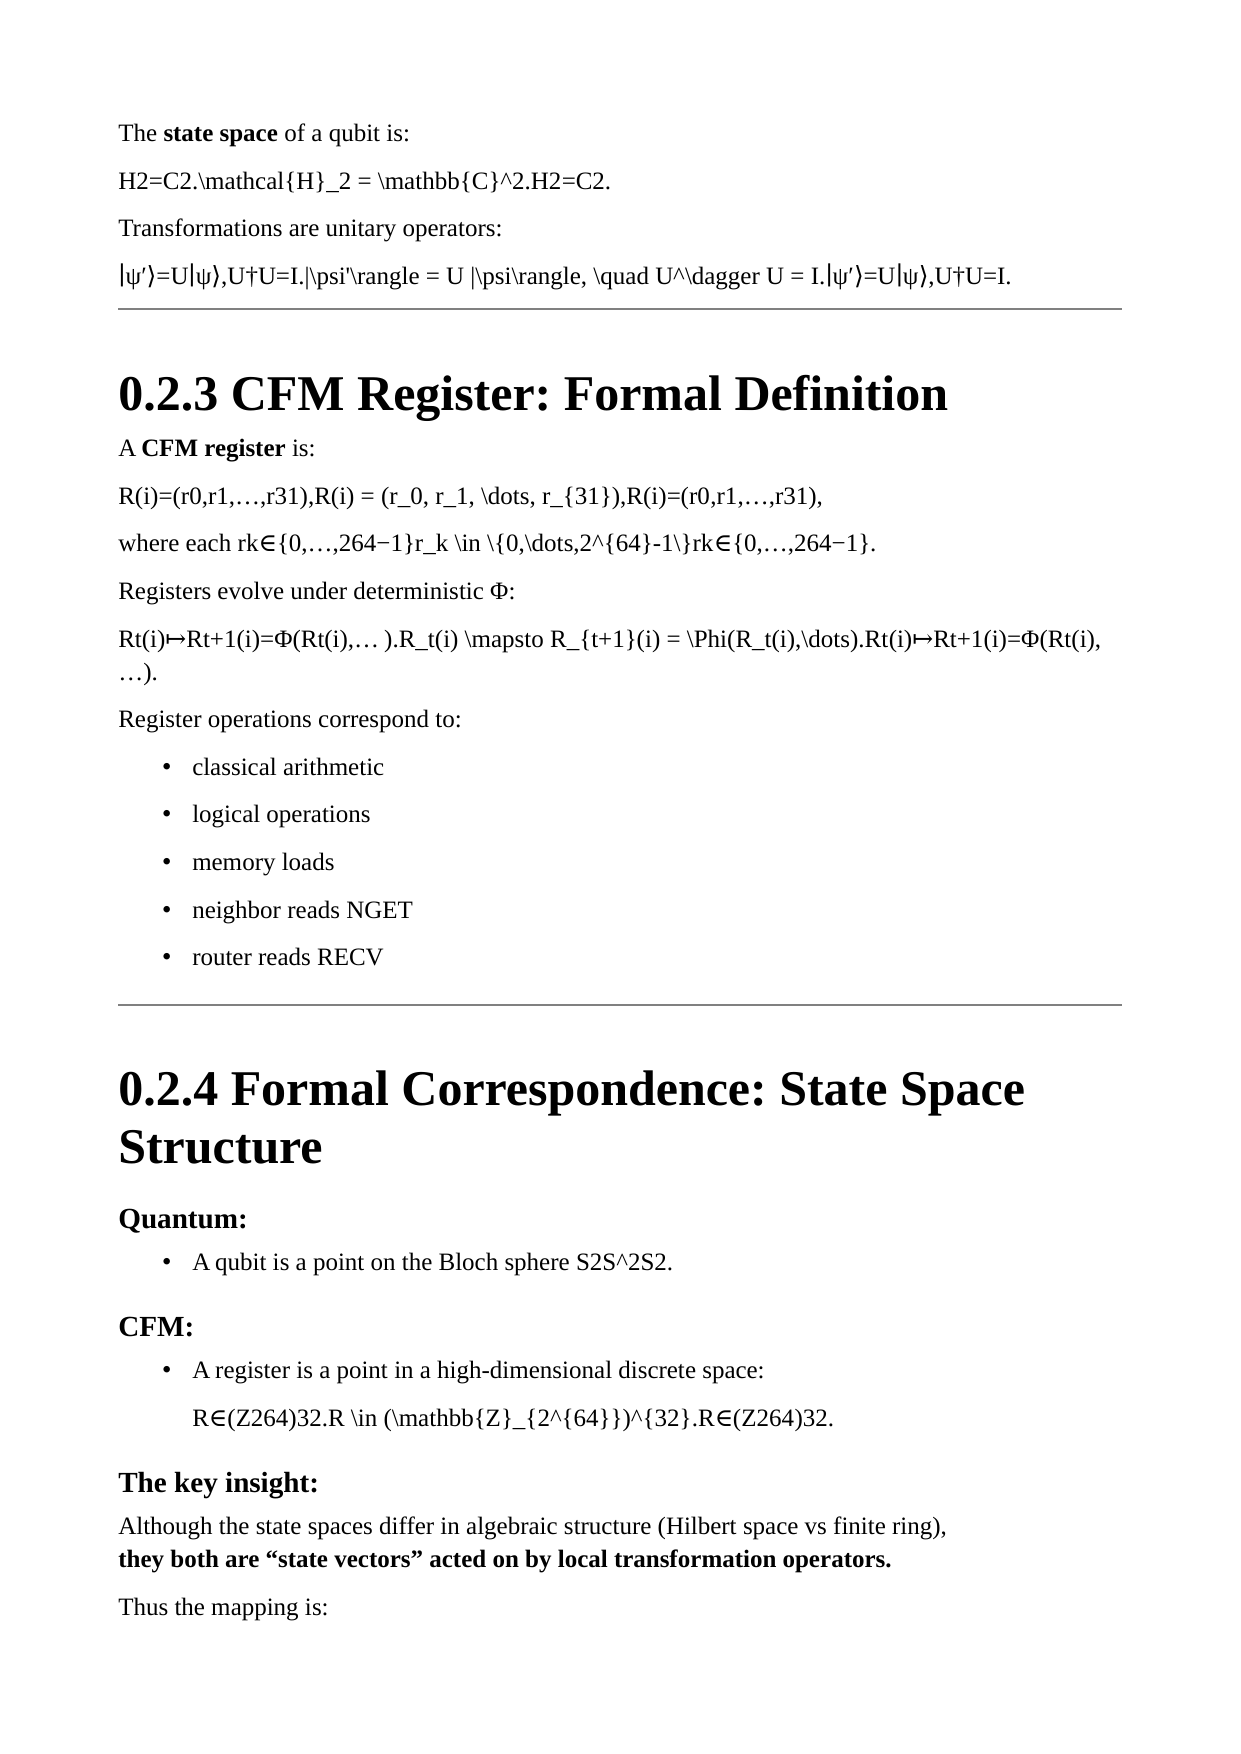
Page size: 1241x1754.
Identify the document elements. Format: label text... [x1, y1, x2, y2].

text Rt(i)↦Rt+1(i)=Φ(Rt(i),… ).R_t(i) \mapsto R_{t+1}(i) = \Phi(R_t(i),\dots).Rt​(i)↦Rt+1​(i)=Φ(Rt​(i),…). [118, 624, 1122, 685]
list router reads RECV [162, 942, 1122, 971]
text A CFM register is: [118, 433, 1122, 462]
subtitle The key insight: [118, 1465, 1122, 1499]
text The state space of a qubit is: [118, 118, 1122, 147]
list R∈(Z264)32.R \in (\mathbb{Z}_{2^{64}})^{32}.R∈(Z264​)32. [162, 1403, 1122, 1432]
text Although the state spaces differ in algebraic structure (Hilbert space vs finite ring), they both are “state vectors” acted on by local transformation operators. [118, 1511, 1122, 1573]
text H2=C2.\mathcal{H}_2 = \mathbb{C}^2.H2​=C2. [118, 166, 1122, 194]
subtitle 0.2.3 CFM Register: Formal Definition [118, 363, 1122, 421]
text R(i)=(r0,r1,…,r31),R(i) = (r_0, r_1, \dots, r_{31}),R(i)=(r0​,r1​,…,r31​), [118, 481, 1122, 509]
list logical operations [162, 799, 1122, 828]
text Registers evolve under deterministic Φ: [118, 576, 1122, 605]
list classical arithmetic [162, 752, 1122, 781]
list neighbor reads NGET [162, 895, 1122, 923]
subtitle Quantum: [118, 1201, 1122, 1235]
text Register operations correspond to: [118, 704, 1122, 733]
list memory loads [162, 847, 1122, 876]
text ∣ψ′⟩=U∣ψ⟩,U†U=I.|\psi'\rangle = U |\psi\rangle, \quad U^\dagger U = I.∣ψ′⟩=U∣ψ⟩,U†U=I. [118, 261, 1122, 290]
subtitle CFM: [118, 1309, 1122, 1343]
text Transformations are unitary operators: [118, 213, 1122, 242]
text Thus the mapping is: [118, 1592, 1122, 1621]
list A qubit is a point on the Bloch sphere S2S^2S2. [162, 1247, 1122, 1276]
subtitle 0.2.4 Formal Correspondence: State Space Structure [118, 1059, 1122, 1174]
text where each rk∈{0,…,264−1}r_k \in \{0,\dots,2^{64}-1\}rk​∈{0,…,264−1}. [118, 528, 1122, 557]
list A register is a point in a high-dimensional discrete space: [162, 1356, 1122, 1384]
